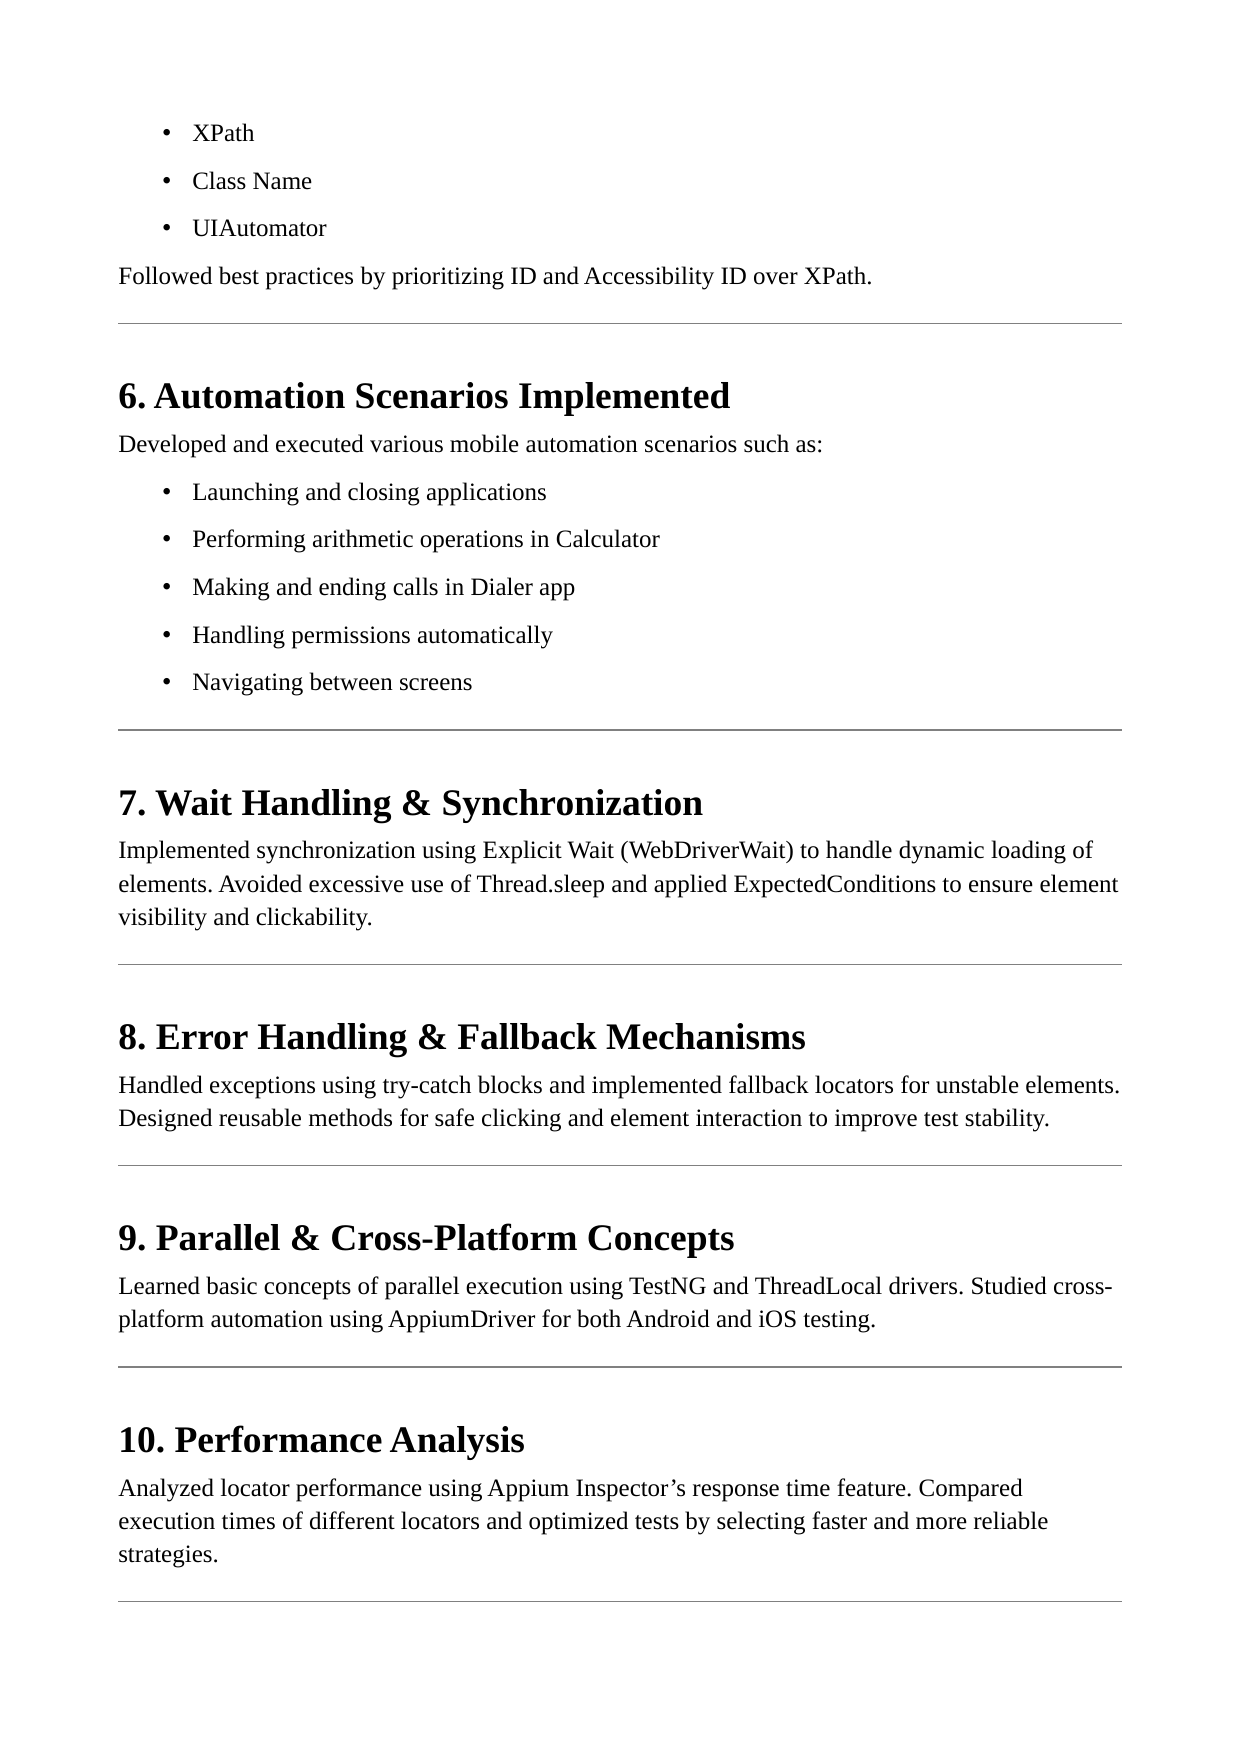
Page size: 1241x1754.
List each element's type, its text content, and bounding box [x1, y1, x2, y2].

subtitle 9. Parallel & Cross-Platform Concepts [118, 1216, 1122, 1259]
list XPath [162, 118, 1122, 147]
text Implemented synchronization using Explicit Wait (WebDriverWait) to handle dynamic loading of elements. Avoided excessive use of Thread.sleep and applied ExpectedConditions to ensure element visibility and clickability. [118, 836, 1122, 930]
list Launching and closing applications [162, 477, 1122, 506]
text Analyzed locator performance using Appium Inspector’s response time feature. Compared execution times of different locators and optimized tests by selecting faster and more reliable strategies. [118, 1473, 1122, 1567]
list UIAutomator [162, 213, 1122, 242]
subtitle 6. Automation Scenarios Implemented [118, 374, 1122, 417]
subtitle 8. Error Handling & Fallback Mechanisms [118, 1014, 1122, 1057]
list Making and ending calls in Dialer app [162, 572, 1122, 601]
subtitle 10. Performance Analysis [118, 1417, 1122, 1460]
text Learned basic concepts of parallel execution using TestNG and ThreadLocal drivers. Studied cross-platform automation using AppiumDriver for both Android and iOS testing. [118, 1271, 1122, 1333]
list Navigating between screens [162, 667, 1122, 696]
list Class Name [162, 166, 1122, 194]
subtitle 7. Wait Handling & Synchronization [118, 780, 1122, 823]
list Performing arithmetic operations in Calculator [162, 524, 1122, 553]
list Handling permissions automatically [162, 620, 1122, 648]
text Followed best practices by prioritizing ID and Accessibility ID over XPath. [118, 261, 1122, 290]
text Developed and executed various mobile automation scenarios such as: [118, 429, 1122, 458]
text Handled exceptions using try-catch blocks and implemented fallback locators for unstable elements. Designed reusable methods for safe clicking and element interaction to improve test stability. [118, 1070, 1122, 1132]
